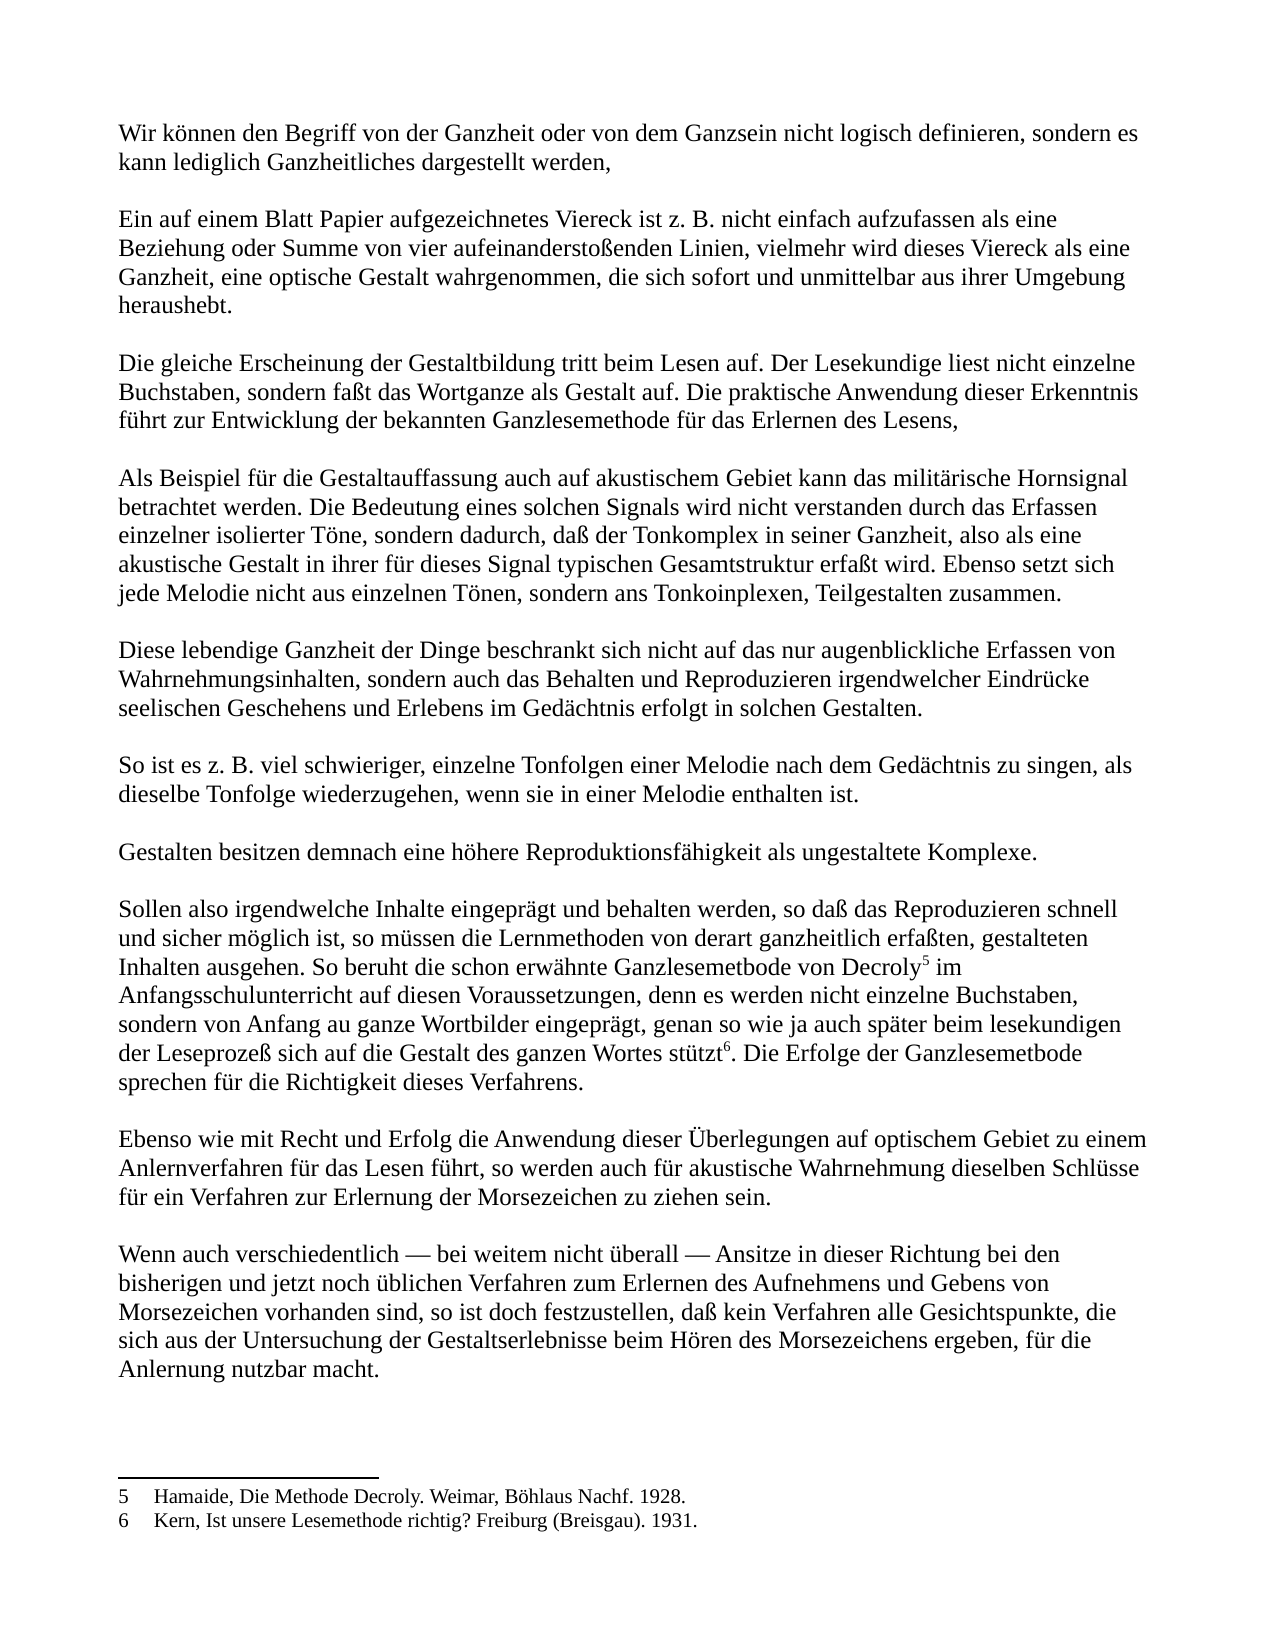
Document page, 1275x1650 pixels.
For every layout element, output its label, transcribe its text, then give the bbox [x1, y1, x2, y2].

text Hamaide, Die Methode Decroly. Weimar, Böhlaus Nachf. 1928. [118, 1484, 1157, 1508]
text Die gleiche Erscheinung der Gestaltbildung tritt beim Lesen auf. Der Lesekundige liest nicht einzelne Buchstaben, sondern faßt das Wortganze als Gestalt auf. Die praktische Anwendung dieser Erkenntnis führt zur Entwicklung der bekannten Ganzlesemethode für das Erlernen des Lesens, [118, 348, 1157, 434]
text Kern, Ist unsere Lesemethode richtig? Freiburg (Breisgau). 1931. [118, 1508, 1157, 1532]
text Sollen also irgendwelche Inhalte eingeprägt und behalten werden, so daß das Reproduzieren schnell und sicher möglich ist, so müssen die Lernmethoden von derart ganzheitlich erfaßten, gestalteten Inhalten ausgehen. So beruht die schon erwähnte Ganzlesemetbode von Decroly im Anfangsschulunterricht auf diesen Voraussetzungen, denn es werden nicht einzelne Buchstaben, sondern von Anfang au ganze Wortbilder eingeprägt, genan so wie ja auch später beim lesekundigen der Leseprozeß sich auf die Gestalt des ganzen Wortes stützt. Die Erfolge der Ganzlesemetbode sprechen für die Richtigkeit dieses Verfahrens. [118, 894, 1157, 1096]
text Ebenso wie mit Recht und Erfolg die Anwendung dieser Überlegungen auf optischem Gebiet zu einem Anlernverfahren für das Lesen führt, so werden auch für akustische Wahrnehmung dieselben Schlüsse für ein Verfahren zur Erlernung der Morsezeichen zu ziehen sein. [118, 1124, 1157, 1211]
text So ist es z. B. viel schwieriger, einzelne Tonfolgen einer Melodie nach dem Gedächtnis zu singen, als dieselbe Tonfolge wiederzugehen, wenn sie in einer Melodie enthalten ist. [118, 751, 1157, 808]
text Wir können den Begriff von der Ganzheit oder von dem Ganzsein nicht logisch definieren, sondern es kann lediglich Ganzheitliches dargestellt werden, [118, 118, 1157, 176]
text Als Beispiel für die Gestaltauffassung auch auf akustischem Gebiet kann das militärische Hornsignal betrachtet werden. Die Bedeutung eines solchen Signals wird nicht verstanden durch das Erfassen einzelner isolierter Töne, sondern dadurch, daß der Tonkomplex in seiner Ganzheit, also als eine akustische Gestalt in ihrer für dieses Signal typischen Gesamtstruktur erfaßt wird. Ebenso setzt sich jede Melodie nicht aus einzelnen Tönen, sondern ans Tonkoinplexen, Teilgestalten zusammen. [118, 463, 1157, 607]
text Ein auf einem Blatt Papier aufgezeichnetes Viereck ist z. B. nicht einfach aufzufassen als eine Beziehung oder Summe von vier aufeinanderstoßenden Linien, vielmehr wird dieses Viereck als eine Ganzheit, eine optische Gestalt wahrgenommen, die sich sofort und unmittelbar aus ihrer Umgebung heraushebt. [118, 204, 1157, 319]
text Gestalten besitzen demnach eine höhere Reproduktionsfähigkeit als ungestaltete Komplexe. [118, 837, 1157, 866]
text Wenn auch verschiedentlich — bei weitem nicht überall — Ansitze in dieser Richtung bei den bisherigen und jetzt noch üblichen Verfahren zum Erlernen des Aufnehmens und Gebens von Morsezeichen vorhanden sind, so ist doch festzustellen, daß kein Verfahren alle Gesichtspunkte, die sich aus der Untersuchung der Gestaltserlebnisse beim Hören des Morsezeichens ergeben, für die Anlernung nutzbar macht. [118, 1239, 1157, 1383]
text Diese lebendige Ganzheit der Dinge beschrankt sich nicht auf das nur augenblickliche Erfassen von Wahrnehmungsinhalten, sondern auch das Behalten und Reproduzieren irgendwelcher Eindrücke seelischen Geschehens und Erlebens im Gedächtnis erfolgt in solchen Gestalten. [118, 636, 1157, 722]
